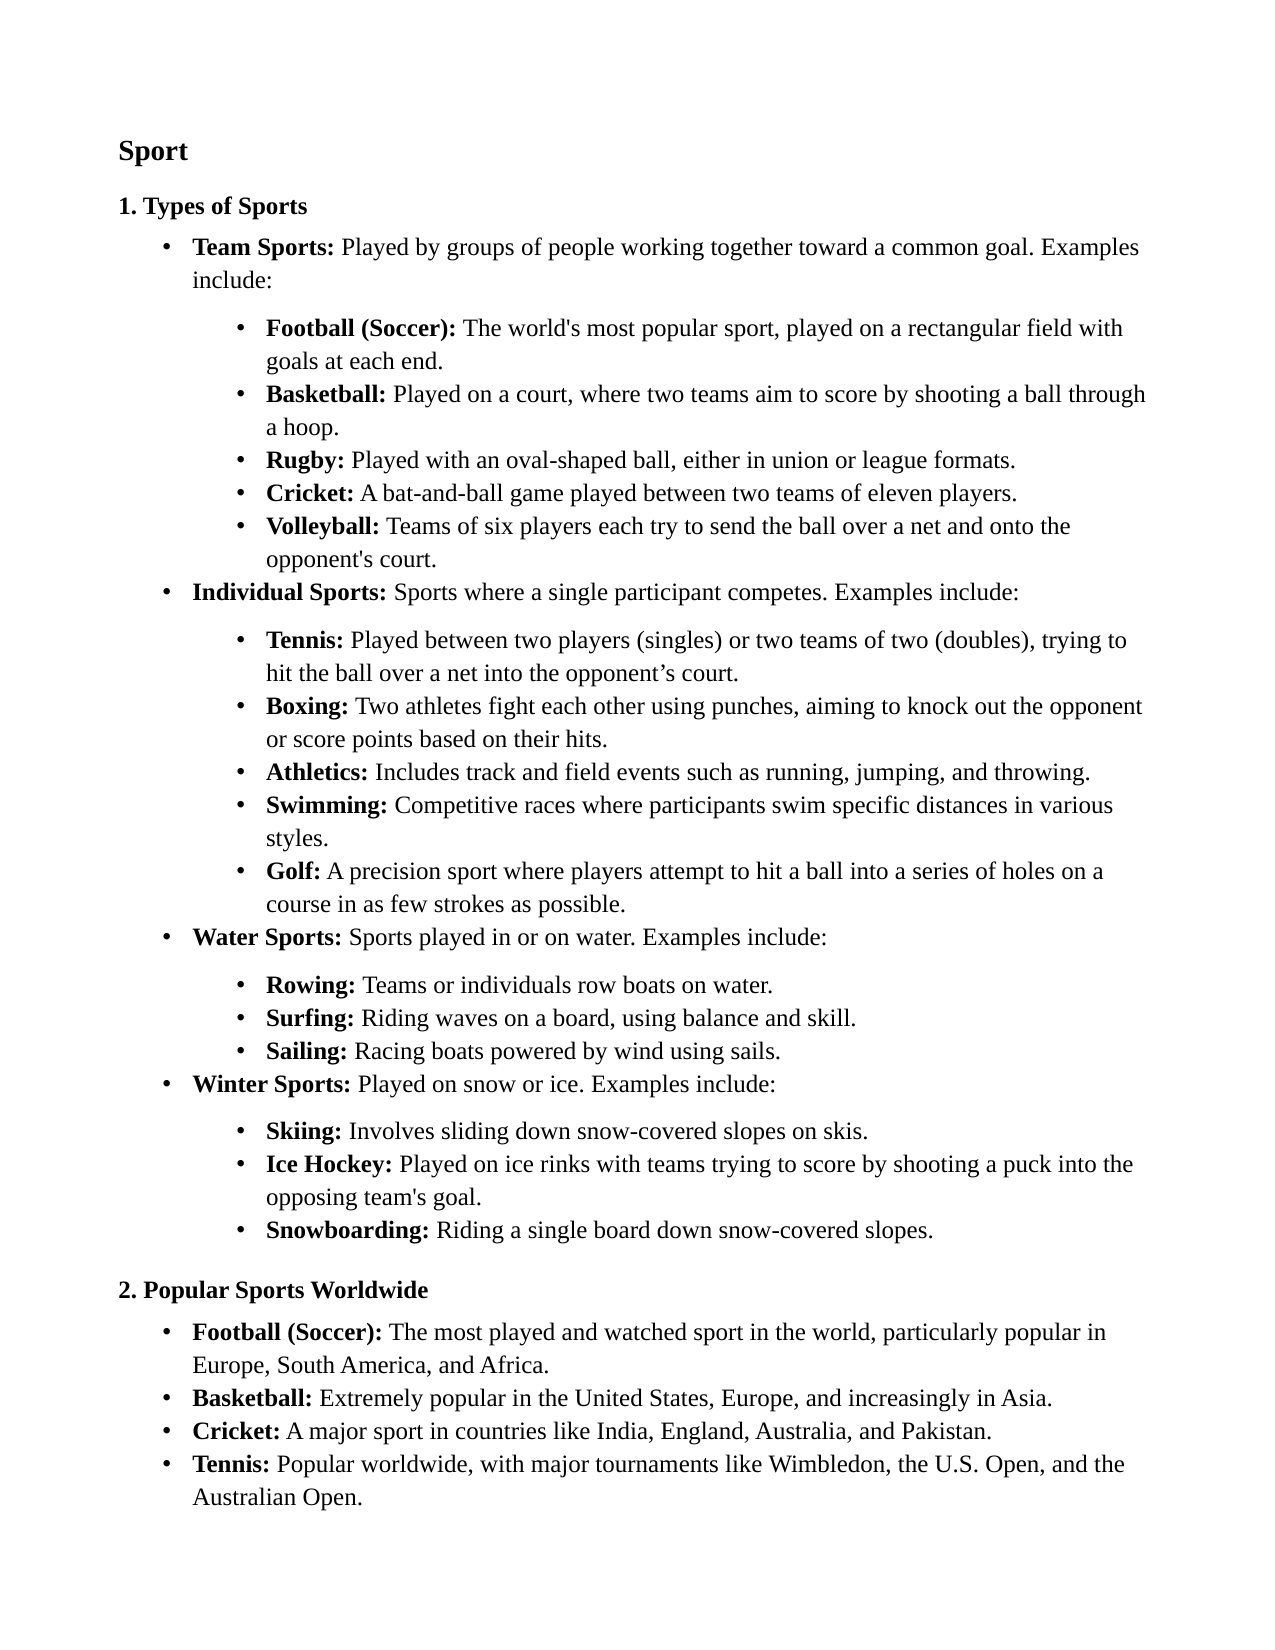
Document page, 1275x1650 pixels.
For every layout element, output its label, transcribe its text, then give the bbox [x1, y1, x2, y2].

list Golf: A precision sport where players attempt to hit a ball into a series of holes on a course in as few strokes as possible. [236, 856, 1157, 918]
list Individual Sports: Sports where a single participant competes. Examples include: [162, 577, 1157, 606]
list Football (Soccer): The most played and watched sport in the world, particularly popular in Europe, South America, and Africa. [162, 1317, 1157, 1378]
list Swimming: Competitive races where participants swim specific distances in various styles. [236, 790, 1157, 852]
list Tennis: Popular worldwide, with major tournaments like Wimbledon, the U.S. Open, and the Australian Open. [162, 1449, 1157, 1511]
list Tennis: Played between two players (singles) or two teams of two (doubles), trying to hit the ball over a net into the opponent’s court. [236, 625, 1157, 687]
list Water Sports: Sports played in or on water. Examples include: [162, 922, 1157, 951]
list Basketball: Extremely popular in the United States, Europe, and increasingly in Asia. [162, 1383, 1157, 1412]
list Boxing: Two athletes fight each other using punches, aiming to knock out the opponent or score points based on their hits. [236, 691, 1157, 753]
list Rugby: Played with an oval-shaped ball, either in union or league formats. [236, 445, 1157, 474]
list Ice Hockey: Played on ice rinks with teams trying to score by shooting a puck into the opposing team's goal. [236, 1149, 1157, 1211]
list Sailing: Racing boats powered by wind using sails. [236, 1036, 1157, 1064]
list Basketball: Played on a court, where two teams aim to score by shooting a ball through a hoop. [236, 379, 1157, 441]
list Athletics: Includes track and field events such as running, jumping, and throwing. [236, 757, 1157, 786]
list Cricket: A bat-and-ball game played between two teams of eleven players. [236, 478, 1157, 507]
list Winter Sports: Played on snow or ice. Examples include: [162, 1069, 1157, 1097]
list Cricket: A major sport in countries like India, England, Australia, and Pakistan. [162, 1416, 1157, 1444]
subtitle 2. Popular Sports Worldwide [118, 1276, 1157, 1304]
list Surfing: Riding waves on a board, using balance and skill. [236, 1003, 1157, 1031]
list Volleyball: Teams of six players each try to send the ball over a net and onto the opponent's court. [236, 511, 1157, 573]
subtitle Sport [118, 133, 1157, 166]
list Rowing: Teams or individuals row boats on water. [236, 970, 1157, 998]
subtitle 1. Types of Sports [118, 191, 1157, 220]
list Snowboarding: Riding a single board down snow-covered slopes. [236, 1215, 1157, 1244]
list Football (Soccer): The world's most popular sport, played on a rectangular field with goals at each end. [236, 313, 1157, 375]
list Team Sports: Played by groups of people working together toward a common goal. Examples include: [162, 232, 1157, 294]
list Skiing: Involves sliding down snow-covered slopes on skis. [236, 1116, 1157, 1145]
